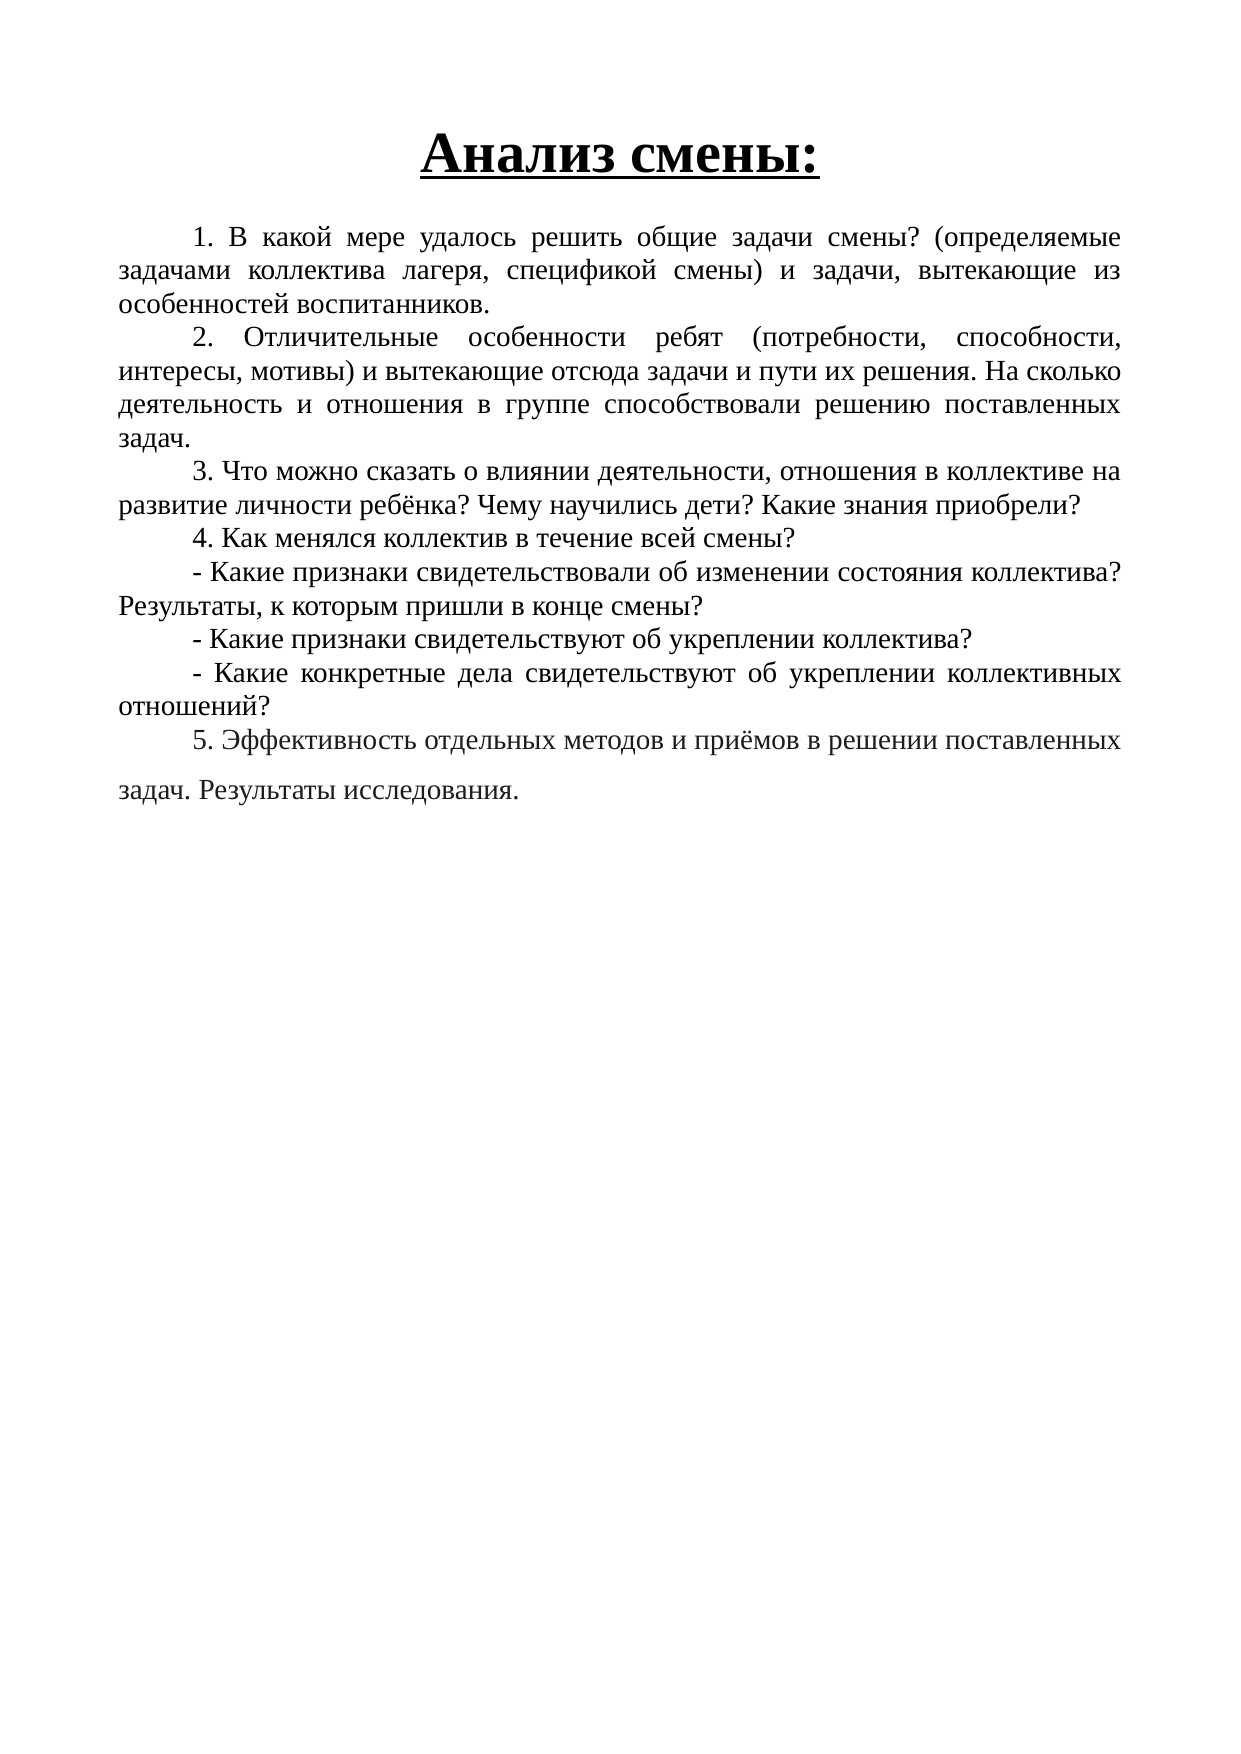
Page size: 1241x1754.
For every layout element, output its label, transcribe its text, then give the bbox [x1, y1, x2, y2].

text 5. Эффективность отдельных методов и приёмов в решении поставленных задач. Результаты исследования. [118, 722, 1122, 806]
text - Какие признаки свидетельствовали об изменении состояния коллектива? Результаты, к которым пришли в конце смены? [118, 554, 1122, 621]
text - Какие признаки свидетельствуют об укреплении коллектива? [118, 621, 1122, 655]
text Анализ смены: [118, 118, 1122, 185]
text - Какие конкретные дела свидетельствуют об укреплении коллективных отношений? [118, 655, 1122, 722]
text 2. Отличительные особенности ребят (потребности, способности, интересы, мотивы) и вытекающие отсюда задачи и пути их решения. На сколько деятельность и отношения в группе способствовали решению поставленных задач. [118, 319, 1122, 453]
text 3. Что можно сказать о влиянии деятельности, отношения в коллективе на развитие личности ребёнка? Чему научились дети? Какие знания приобрели? [118, 453, 1122, 521]
text 4. Как менялся коллектив в течение всей смены? [118, 521, 1122, 554]
text 1. В какой мере удалось решить общие задачи смены? (определяемые задачами коллектива лагеря, спецификой смены) и задачи, вытекающие из особенностей воспитанников. [118, 219, 1122, 319]
